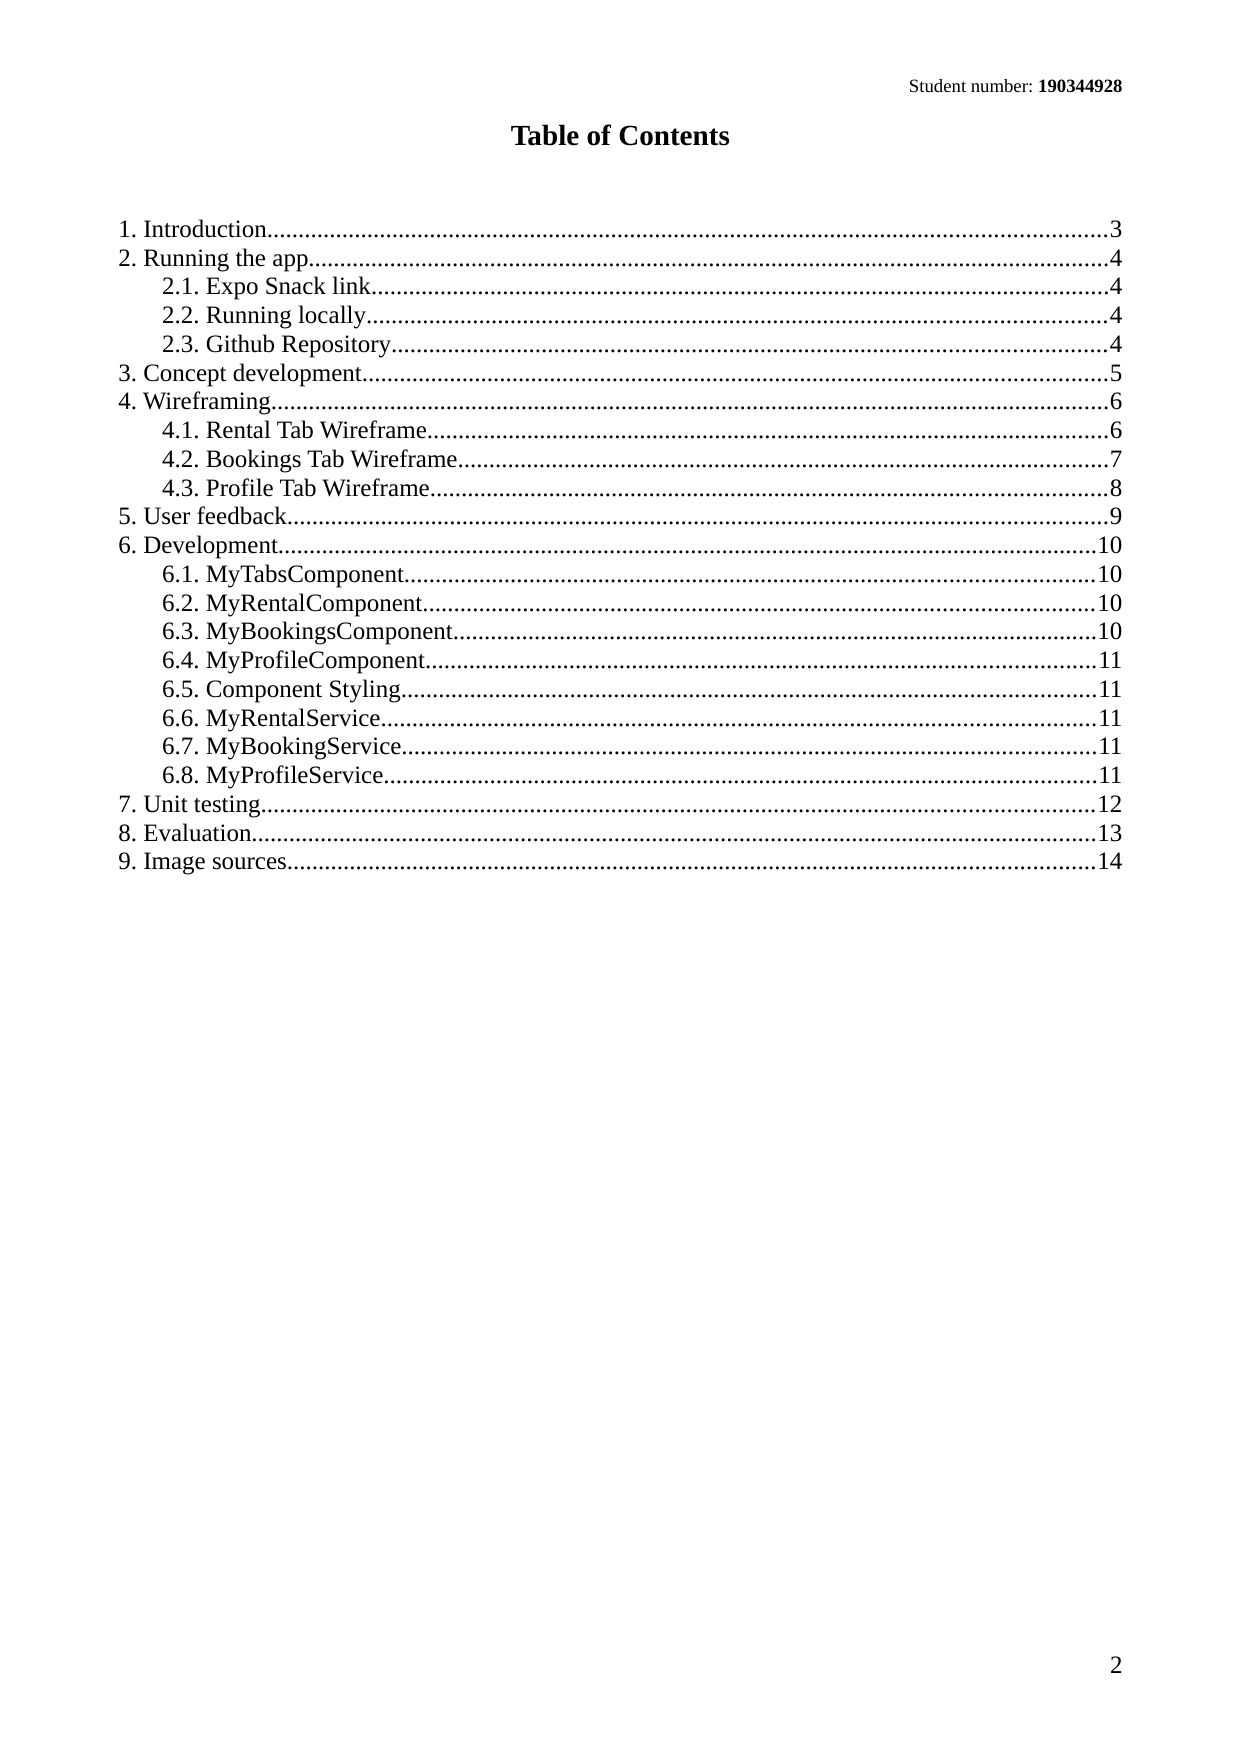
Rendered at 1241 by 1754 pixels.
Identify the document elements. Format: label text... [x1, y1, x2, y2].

text 1. Introduction 3 [118, 214, 1122, 243]
text 6.8. MyProfileService 11 [162, 760, 1122, 789]
text 6. Development 10 [118, 530, 1122, 559]
text 6.1. MyTabsComponent 10 [162, 559, 1122, 588]
text 6.5. Component Styling 11 [162, 674, 1122, 703]
text 4.2. Bookings Tab Wireframe 7 [162, 444, 1122, 473]
text 8. Evaluation 13 [118, 818, 1122, 846]
text 2. Running the app 4 [118, 243, 1122, 271]
text 4.1. Rental Tab Wireframe 6 [162, 415, 1122, 444]
text 3. Concept development 5 [118, 358, 1122, 386]
text 4. Wireframing 6 [118, 386, 1122, 415]
text 6.4. MyProfileComponent 11 [162, 645, 1122, 674]
text 2.2. Running locally 4 [162, 300, 1122, 329]
text 2.1. Expo Snack link 4 [162, 271, 1122, 300]
text 7. Unit testing 12 [118, 789, 1122, 818]
text 6.6. MyRentalService 11 [162, 703, 1122, 731]
text 6.3. MyBookingsComponent 10 [162, 616, 1122, 645]
text Table of Contents [118, 118, 1122, 152]
text 9. Image sources 14 [118, 846, 1122, 875]
text 5. User feedback 9 [118, 501, 1122, 530]
text 2.3. Github Repository 4 [162, 329, 1122, 358]
text 4.3. Profile Tab Wireframe 8 [162, 473, 1122, 501]
text 6.2. MyRentalComponent 10 [162, 588, 1122, 616]
text 6.7. MyBookingService 11 [162, 731, 1122, 760]
